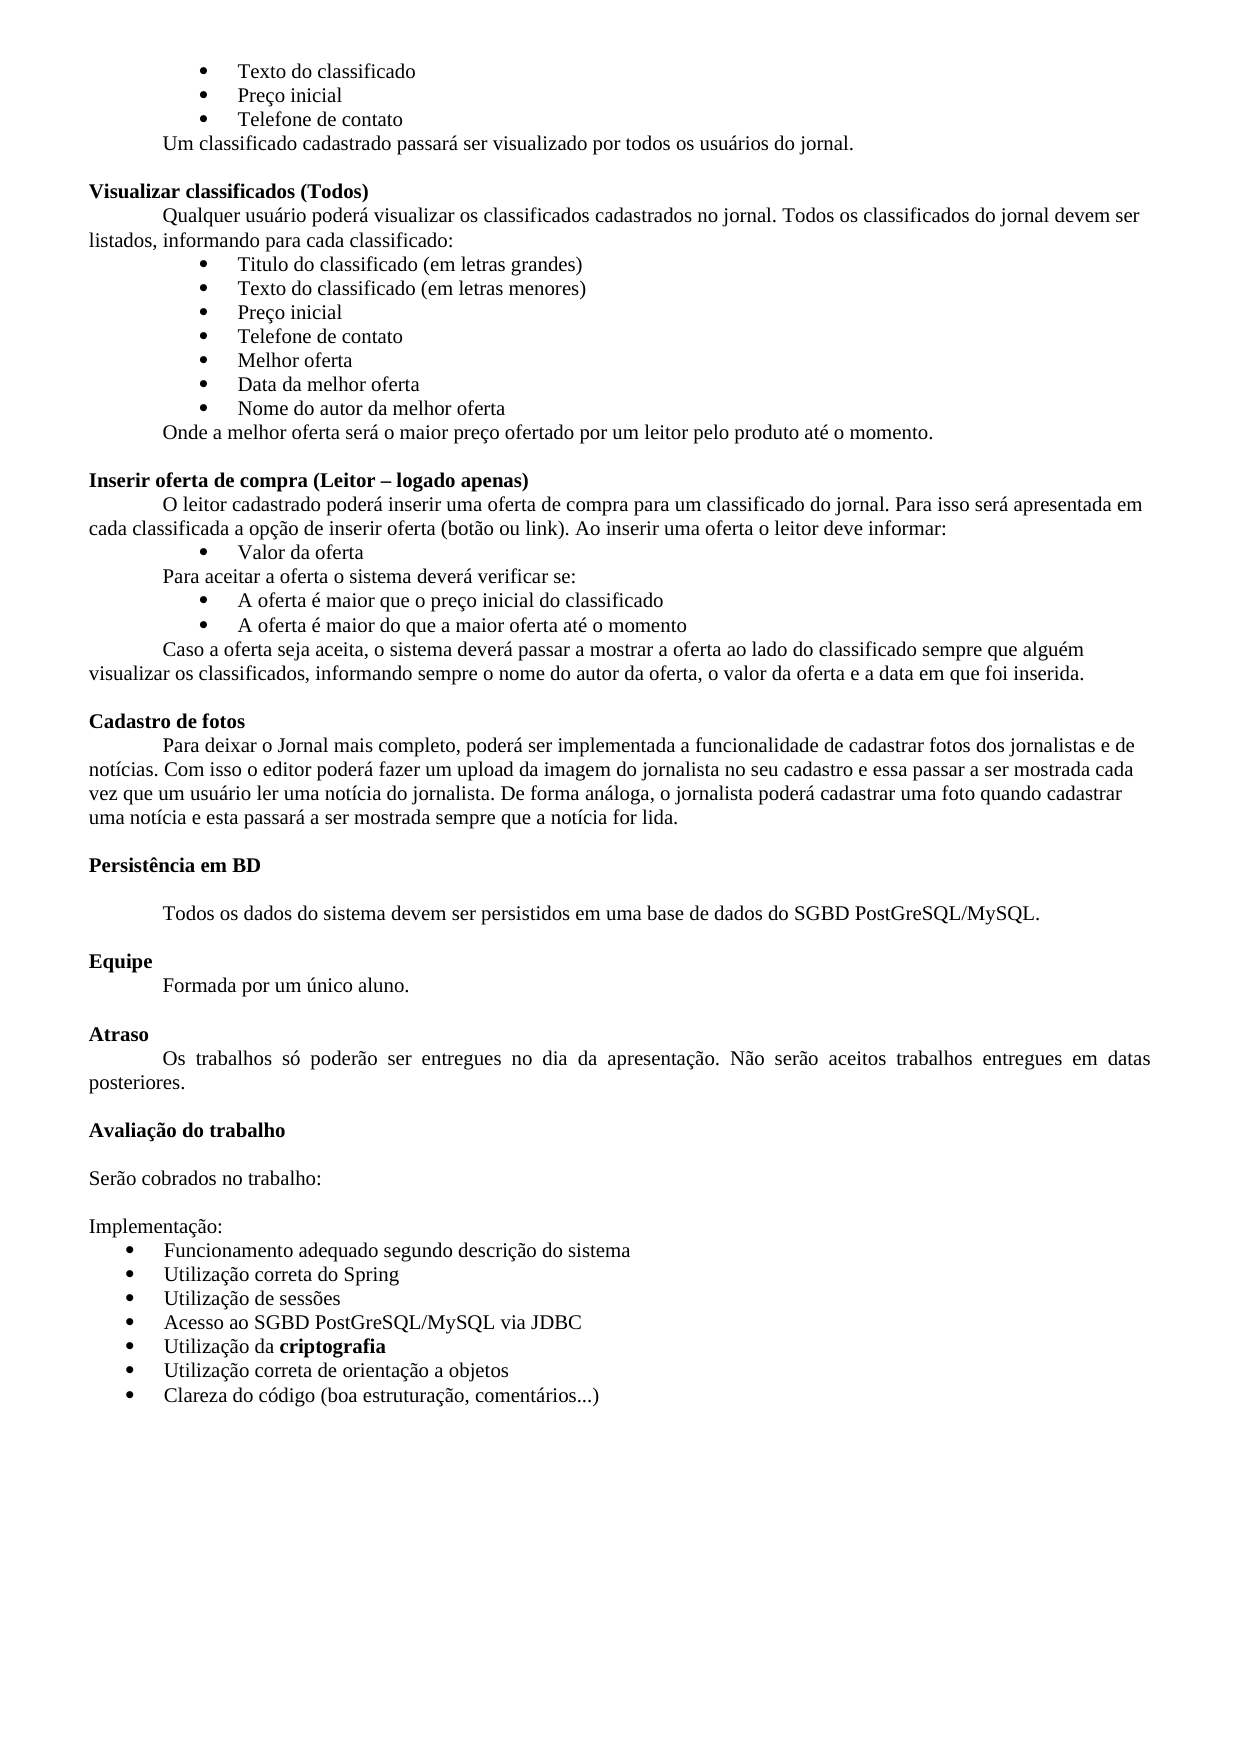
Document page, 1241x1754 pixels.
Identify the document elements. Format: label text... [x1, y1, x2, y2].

list A oferta é maior que o preço inicial do classificado [200, 588, 1151, 612]
text Caso a oferta seja aceita, o sistema deverá passar a mostrar a oferta ao lado do classificado sempre que alguém visualizar os classificados, informando sempre o nome do autor da oferta, o valor da oferta e a data em que foi inserida. [89, 637, 1151, 685]
list A oferta é maior do que a maior oferta até o momento [200, 612, 1151, 637]
text Os trabalhos só poderão ser entregues no dia da apresentação. Não serão aceitos trabalhos entregues em datas posteriores. [89, 1046, 1151, 1094]
text Para deixar o Jornal mais completo, poderá ser implementada a funcionalidade de cadastrar fotos dos jornalistas e de notícias. Com isso o editor poderá fazer um upload da imagem do jornalista no seu cadastro e essa passar a ser mostrada cada vez que um usuário ler uma notícia do jornalista. De forma análoga, o jornalista poderá cadastrar uma foto quando cadastrar uma notícia e esta passará a ser mostrada sempre que a notícia for lida. [89, 733, 1151, 829]
subtitle Persistência em BD [89, 853, 1151, 877]
text Atraso [89, 1022, 1151, 1046]
list Utilização de sessões [126, 1286, 1151, 1310]
text Avaliação do trabalho [89, 1118, 1151, 1142]
list Data da melhor oferta [200, 372, 1151, 396]
text Para aceitar a oferta o sistema deverá verificar se: [89, 564, 1151, 588]
text Implementação: [89, 1214, 1151, 1238]
text Um classificado cadastrado passará ser visualizado por todos os usuários do jornal. [162, 131, 1151, 155]
list Texto do classificado [200, 59, 1151, 83]
list Nome do autor da melhor oferta [200, 396, 1151, 420]
list Utilização correta do Spring [126, 1262, 1151, 1286]
text Onde a melhor oferta será o maior preço ofertado por um leitor pelo produto até o momento. [89, 420, 1151, 444]
text Serão cobrados no trabalho: [89, 1166, 1151, 1190]
text Equipe [89, 949, 1151, 973]
list Clareza do código (boa estruturação, comentários...) [126, 1382, 1151, 1407]
subtitle Cadastro de fotos [89, 709, 1151, 733]
list Preço inicial [200, 83, 1151, 107]
list Utilização correta de orientação a objetos [126, 1358, 1151, 1382]
list Telefone de contato [200, 107, 1151, 131]
list Funcionamento adequado segundo descrição do sistema [126, 1238, 1151, 1262]
text Qualquer usuário poderá visualizar os classificados cadastrados no jornal. Todos os classificados do jornal devem ser listados, informando para cada classificado: [89, 203, 1151, 252]
list Titulo do classificado (em letras grandes) [200, 252, 1151, 276]
subtitle Inserir oferta de compra (Leitor – logado apenas) [89, 468, 1151, 492]
list Valor da oferta [200, 540, 1151, 564]
list Texto do classificado (em letras menores) [200, 276, 1151, 300]
text Todos os dados do sistema devem ser persistidos em uma base de dados do SGBD PostGreSQL/MySQL. [89, 901, 1151, 925]
list Melhor oferta [200, 348, 1151, 372]
list Preço inicial [200, 300, 1151, 324]
list Utilização da criptografia [126, 1334, 1151, 1358]
subtitle Visualizar classificados (Todos) [89, 179, 1151, 203]
list Telefone de contato [200, 324, 1151, 348]
text Formada por um único aluno. [89, 973, 1151, 997]
text O leitor cadastrado poderá inserir uma oferta de compra para um classificado do jornal. Para isso será apresentada em cada classificada a opção de inserir oferta (botão ou link). Ao inserir uma oferta o leitor deve informar: [89, 492, 1151, 540]
list Acesso ao SGBD PostGreSQL/MySQL via JDBC [126, 1310, 1151, 1334]
